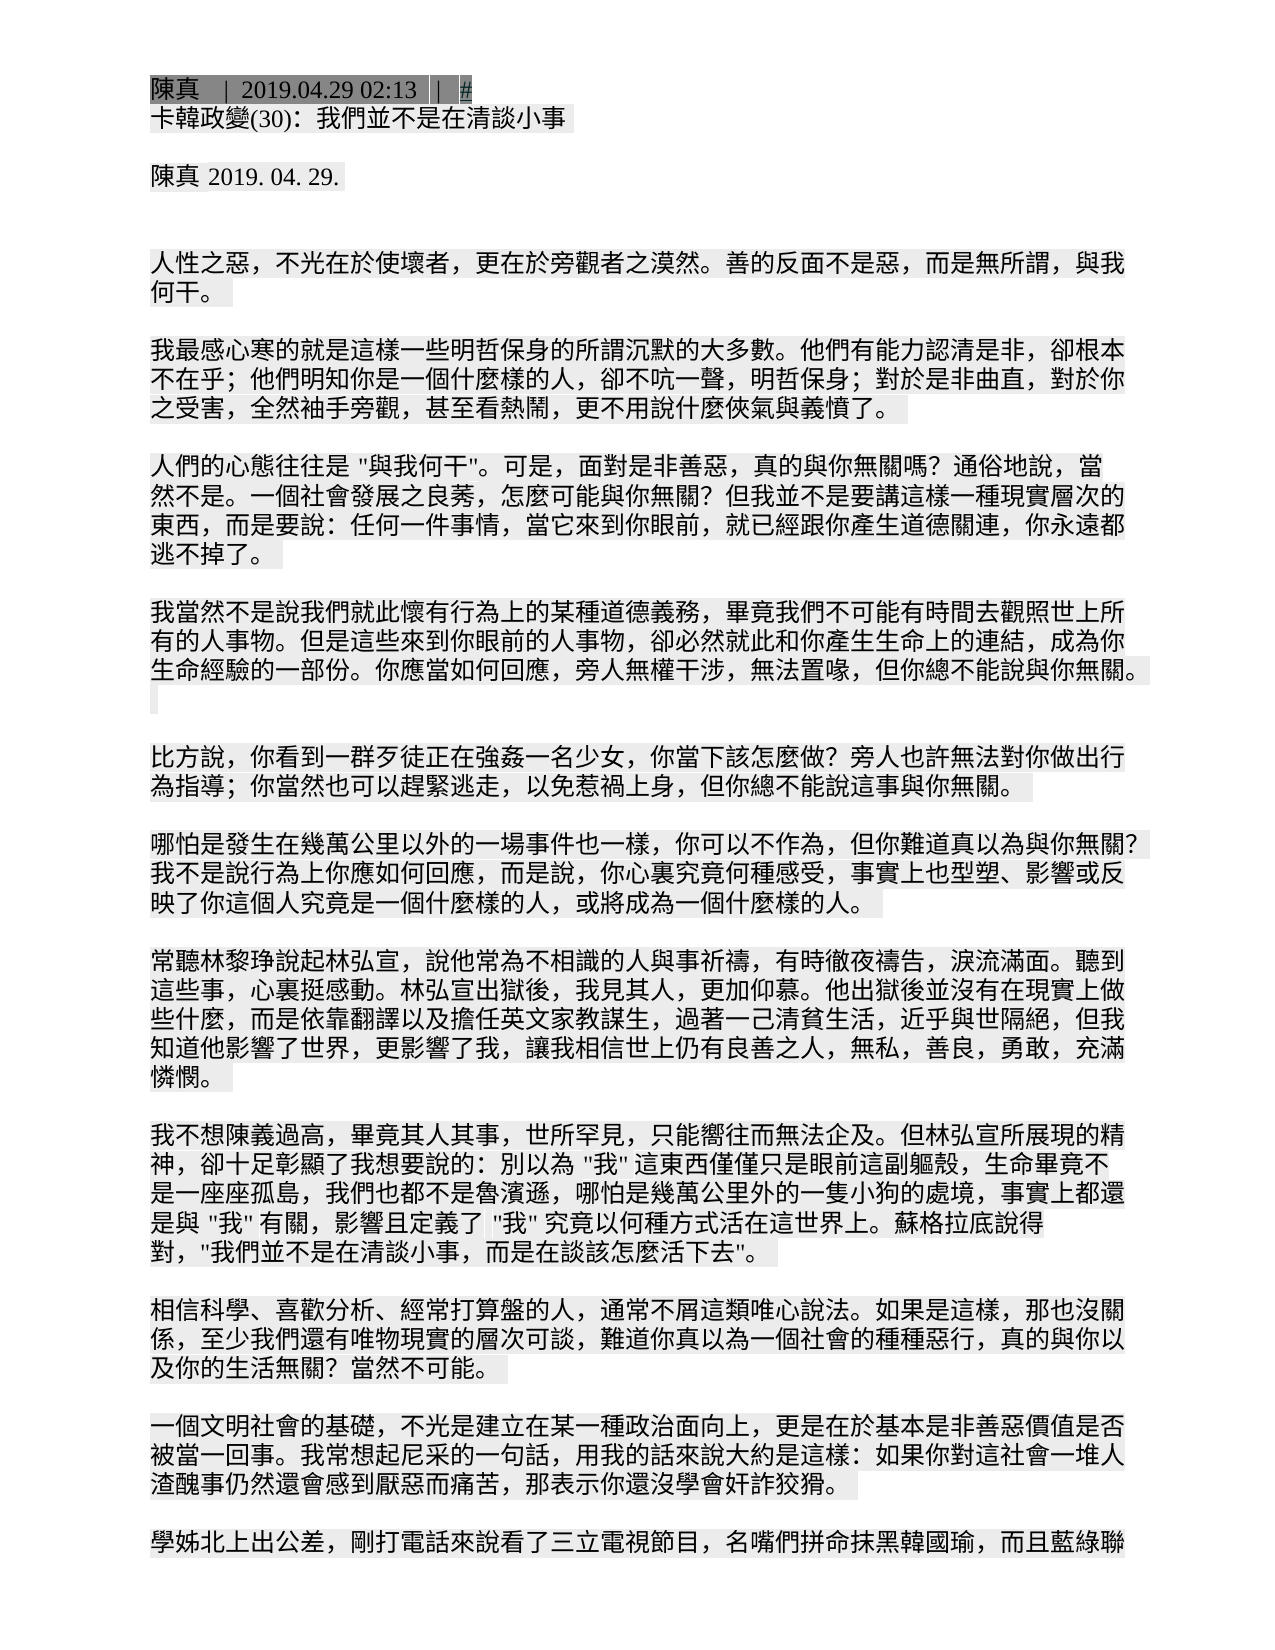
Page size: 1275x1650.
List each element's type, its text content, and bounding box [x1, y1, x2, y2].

text 陳真 | 2019.04.29 02:13 | # [150, 75, 1125, 104]
text 卡韓政變(30)：我們並不是在清談小事 陳真 2019. 04. 29. 人性之惡，不光在於使壞者，更在於旁觀者之漠然。善的反面不是惡，而是無所謂，與我何干。 我最感心寒的就是這樣一些明哲保身的所謂沉默的大多數。他們有能力認清是非，卻根本不在乎；他們明知你是一個什麼樣的人，卻不吭一聲，明哲保身；對於是非曲直，對於你之受害，全然袖手旁觀，甚至看熱鬧，更不用說什麼俠氣與義憤了。 人們的心態往往是 "與我何干"。可是，面對是非善惡，真的與你無關嗎？通俗地說，當然不是。一個社會發展之良莠，怎麼可能與你無關？但我並不是要講這樣一種現實層次的東西，而是要說：任何一件事情，當它來到你眼前，就已經跟你產生道德關連，你永遠都逃不掉了。 我當然不是說我們就此懷有行為上的某種道德義務，畢竟我們不可能有時間去觀照世上所有的人事物。但是這些來到你眼前的人事物，卻必然就此和你產生生命上的連結，成為你生命經驗的一部份。你應當如何回應，旁人無權干涉，無法置喙，但你總不能說與你無關。 比方說，你看到一群歹徒正在強姦一名少女，你當下該怎麼做？旁人也許無法對你做出行為指導；你當然也可以趕緊逃走，以免惹禍上身，但你總不能說這事與你無關。 哪怕是發生在幾萬公里以外的一場事件也一樣，你可以不作為，但你難道真以為與你無關？我不是說行為上你應如何回應，而是說，你心裏究竟何種感受，事實上也型塑、影響或反映了你這個人究竟是一個什麼樣的人，或將成為一個什麼樣的人。 常聽林黎琤說起林弘宣，說他常為不相識的人與事祈禱，有時徹夜禱告，淚流滿面。聽到這些事，心裏挺感動。林弘宣出獄後，我見其人，更加仰慕。他出獄後並沒有在現實上做些什麼，而是依靠翻譯以及擔任英文家教謀生，過著一己清貧生活，近乎與世隔絕，但我知道他影響了世界，更影響了我，讓我相信世上仍有良善之人，無私，善良，勇敢，充滿憐憫。 我不想陳義過高，畢竟其人其事，世所罕見，只能嚮往而無法企及。但林弘宣所展現的精神，卻十足彰顯了我想要說的：別以為 "我" 這東西僅僅只是眼前這副軀殼，生命畢竟不是一座座孤島，我們也都不是魯濱遜，哪怕是幾萬公里外的一隻小狗的處境，事實上都還是與 "我" 有關，影響且定義了 "我" 究竟以何種方式活在這世界上。蘇格拉底說得對，"我們並不是在清談小事，而是在談該怎麼活下去"。 相信科學、喜歡分析、經常打算盤的人，通常不屑這類唯心說法。如果是這樣，那也沒關係，至少我們還有唯物現實的層次可談，難道你真以為一個社會的種種惡行，真的與你以及你的生活無關？當然不可能。 一個文明社會的基礎，不光是建立在某一種政治面向上，更是在於基本是非善惡價值是否被當一回事。我常想起尼采的一句話，用我的話來說大約是這樣：如果你對這社會一堆人渣醜事仍然還會感到厭惡而痛苦，那表示你還沒學會奸詐狡猾。 學姊北上出公差，剛打電話來說看了三立電視節目，名嘴們拼命抹黑韓國瑜，而且藍綠聯手，黑韓有志一同。我聽了，心裏很恨，並非因為韓之當選與否，而是因為受不了卑鄙，受不了無辜者之遭受抹黑。 最不可原諒的是，郭派之吳敦義等人，竟然反而企圖妖魔化國民黨所可能藉以重生改造的精神，也就是韓國瑜那樣一種為民賣命戮力從公、當人民的僕人、以最廉潔樸實的方式從最底層出發、懷弱惜幼苦民所苦、為下一代的出路、為弱勢者奮鬥的精神。請問台灣幾十年來，除了蔣經國，何時有過這樣一種政治人物？何時有過這樣一種為民打拼的精神？這些素行不良、向來行不由徑的宮廷權貴，不但不珍惜之，反而聯手綠營，拼命抹黑與打壓。 我想，以郭台銘為首，底下包括吳敦義、蔡正元等等這群宮廷公公們，以及一幫黨內外徒眾 (族繁不及備載。郭台銘可以說幾乎是買下了整個國民黨！)，他們打著如意算盤，認為只要能滅韓捧郭，殲滅韓流，待郭當選之後，大家將能分享大權，前途無量，財源滾滾。 我不知道這群王八蛋能否如願，而我能做的就是盡量在百忙之中，犧牲睡眠，寫些也許比較接近事實的陳述，希望讓良善的力量出頭，讓卑鄙惡行減少傷害。 [150, 104, 1125, 1558]
